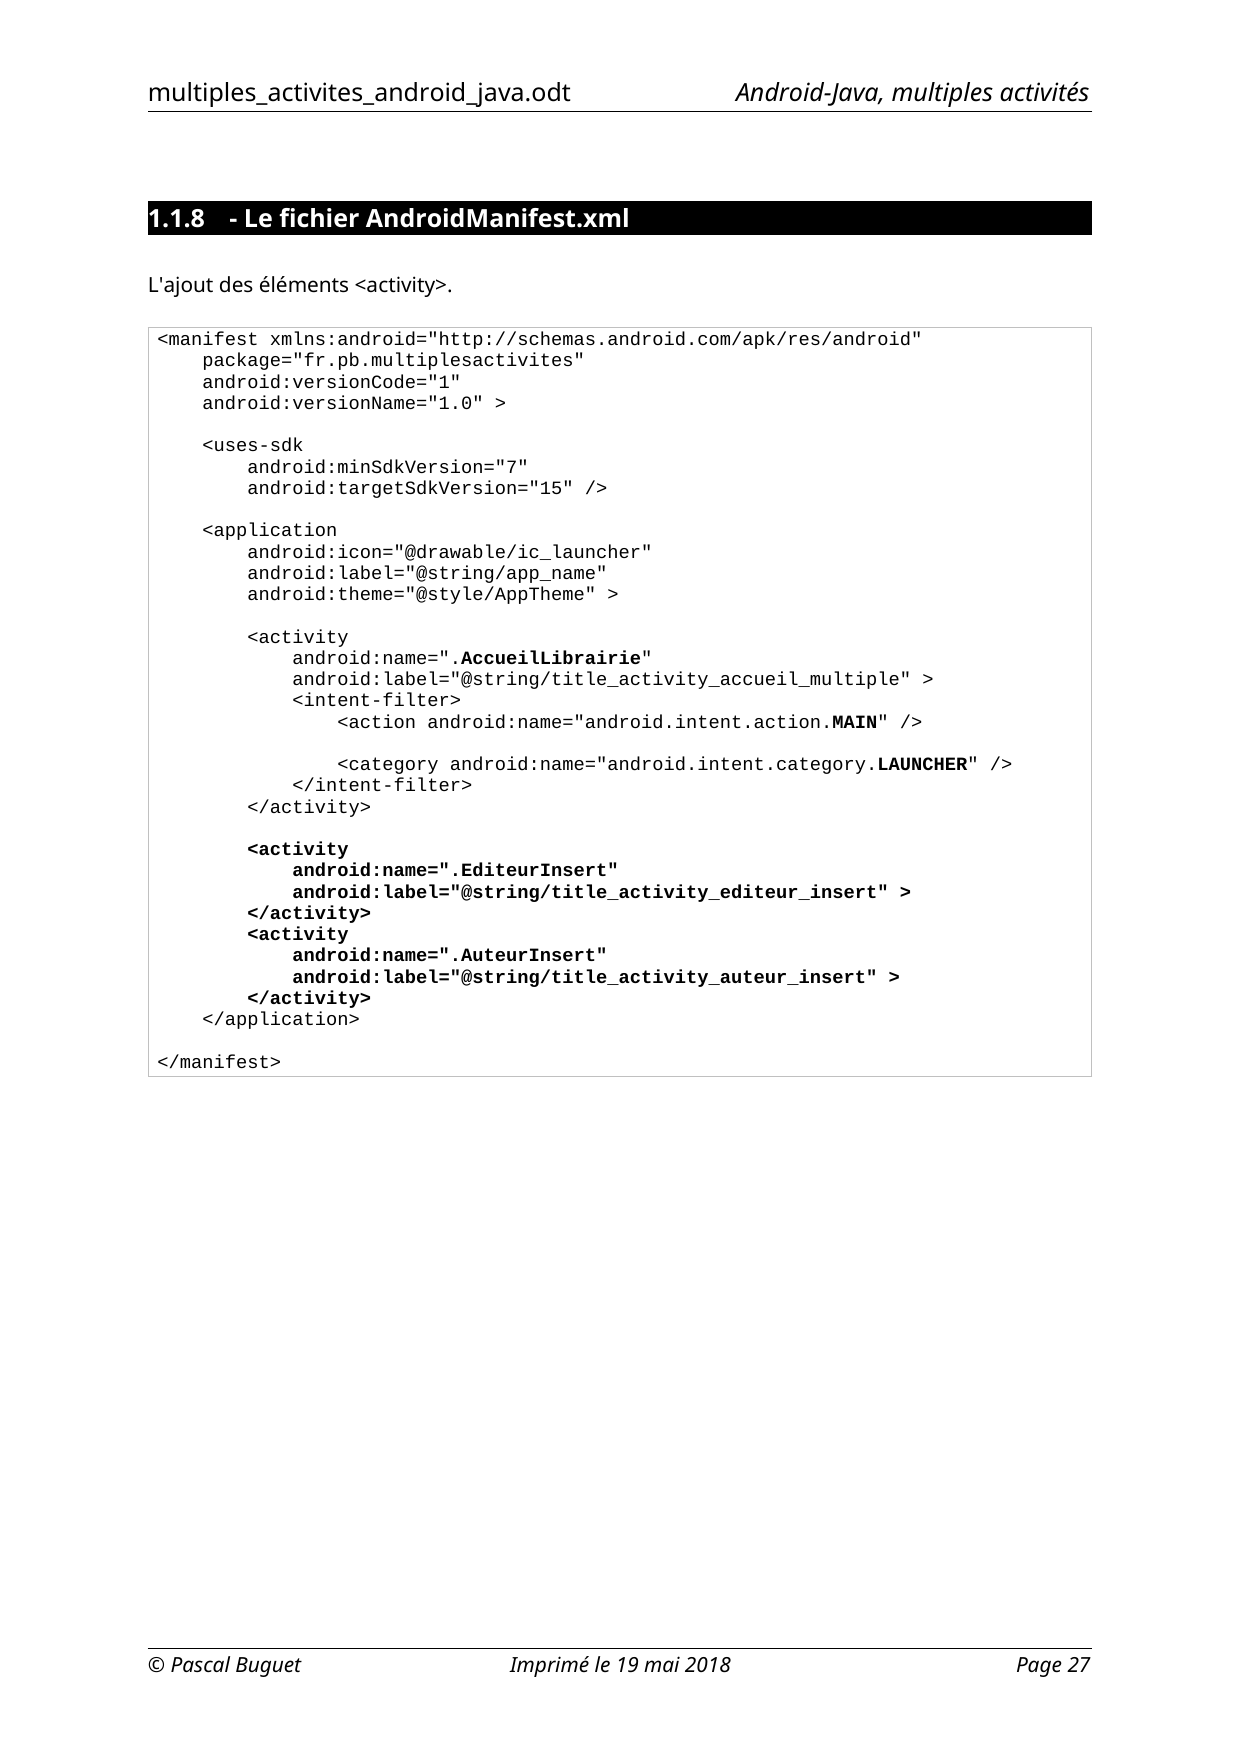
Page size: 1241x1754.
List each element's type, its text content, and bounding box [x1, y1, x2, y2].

text android:label="@string/title_activity_auteur_insert" > [149, 964, 1091, 986]
subtitle - Le fichier AndroidManifest.xml [148, 201, 1092, 235]
text <category android:name="android.intent.category.LAUNCHER" /> [149, 752, 1091, 773]
text android:theme="@style/AppTheme" > [149, 582, 1091, 603]
text android:label="@string/app_name" [149, 561, 1091, 582]
text </manifest> [149, 1049, 1091, 1076]
text android:icon="@drawable/ic_launcher" [149, 539, 1091, 561]
text android:targetSdkVersion="15" /> [149, 476, 1091, 497]
text <intent-filter> [149, 688, 1091, 709]
text android:name=".AuteurInsert" [149, 943, 1091, 964]
text </intent-filter> [149, 773, 1091, 794]
text </activity> [149, 794, 1091, 816]
text <application [149, 518, 1091, 539]
text android:name=".EditeurInsert" [149, 858, 1091, 879]
text </activity> [149, 901, 1091, 922]
text L'ajout des éléments <activity>. [148, 270, 1092, 298]
text <activity [149, 837, 1091, 858]
text <uses-sdk [149, 433, 1091, 454]
text android:label="@string/title_activity_editeur_insert" > [149, 879, 1091, 901]
text <activity [149, 624, 1091, 646]
text <action android:name="android.intent.action.MAIN" /> [149, 709, 1091, 731]
text </application> [149, 1007, 1091, 1028]
text android:label="@string/title_activity_accueil_multiple" > [149, 667, 1091, 688]
text android:name=".AccueilLibrairie" [149, 646, 1091, 667]
text package="fr.pb.multiplesactivites" [149, 348, 1091, 369]
text android:minSdkVersion="7" [149, 454, 1091, 476]
text <activity [149, 922, 1091, 943]
text <manifest xmlns:android="http://schemas.android.com/apk/res/android" [149, 328, 1091, 348]
text android:versionCode="1" [149, 369, 1091, 391]
text android:versionName="1.0" > [149, 391, 1091, 412]
text </activity> [149, 986, 1091, 1007]
